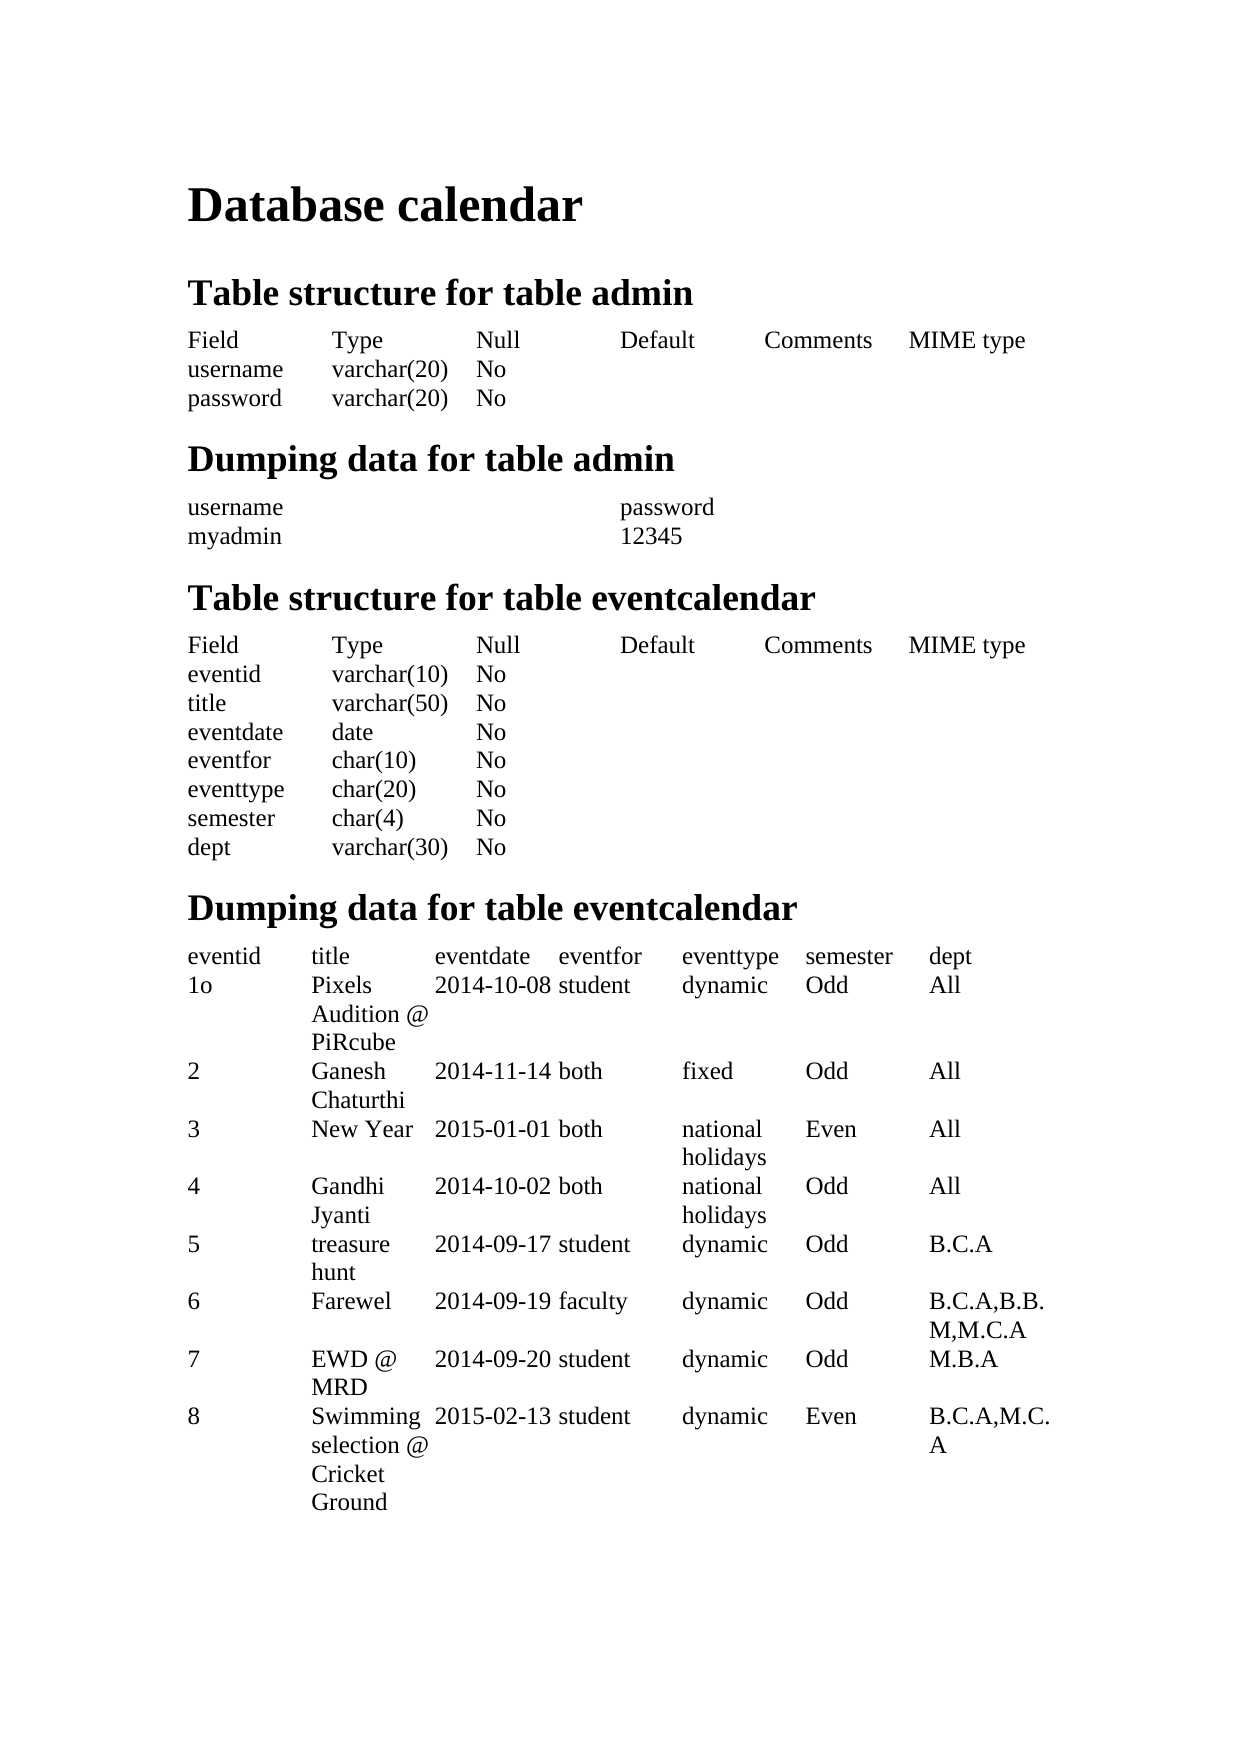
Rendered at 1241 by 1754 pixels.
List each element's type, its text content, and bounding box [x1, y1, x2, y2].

table_cell dynamic [682, 1286, 805, 1344]
table_cell [620, 774, 764, 803]
table_cell No [476, 717, 620, 746]
table_header eventtype [682, 941, 805, 970]
table_cell B.C.A [929, 1229, 1053, 1286]
table_cell 2014-09-20 [435, 1344, 558, 1401]
table_cell 3 [188, 1114, 311, 1171]
table_cell student [558, 1401, 682, 1516]
table_cell No [476, 659, 620, 688]
table_cell [620, 746, 764, 774]
table_cell username [188, 354, 332, 383]
table_cell [764, 688, 908, 717]
table_cell varchar(10) [332, 659, 476, 688]
table_header Default [620, 631, 764, 659]
table_cell Odd [805, 1229, 929, 1286]
table_cell No [476, 832, 620, 861]
table_cell student [558, 1344, 682, 1401]
table_cell M.B.A [929, 1344, 1053, 1401]
table_cell [620, 659, 764, 688]
table_header MIME type [908, 631, 1053, 659]
table_cell myadmin [188, 521, 620, 550]
table_cell 2014-09-19 [435, 1286, 558, 1344]
table_cell [908, 717, 1053, 746]
table_cell [908, 688, 1053, 717]
table_cell 2 [188, 1056, 311, 1114]
table_cell [620, 354, 764, 383]
table_header dept [929, 941, 1053, 970]
table_cell B.C.A,M.C.A [929, 1401, 1053, 1516]
table_cell B.C.A,B.B.M,M.C.A [929, 1286, 1053, 1344]
table_cell semester [188, 803, 332, 832]
table_header Default [620, 326, 764, 354]
table_cell [620, 717, 764, 746]
table_cell eventid [188, 659, 332, 688]
table_cell 1o [188, 970, 311, 1056]
table_cell dept [188, 832, 332, 861]
table_cell [764, 354, 908, 383]
subtitle Table structure for table admin [187, 270, 1053, 313]
table_cell 2014-10-02 [435, 1171, 558, 1229]
table_header Comments [764, 631, 908, 659]
table_cell 2014-11-14 [435, 1056, 558, 1114]
table_cell eventfor [188, 746, 332, 774]
table_cell Farewel [311, 1286, 434, 1344]
table_cell [764, 803, 908, 832]
table_cell [620, 803, 764, 832]
table_cell Odd [805, 1286, 929, 1344]
table_cell Ganesh Chaturthi [311, 1056, 434, 1114]
table_cell varchar(20) [332, 354, 476, 383]
table_header Null [476, 326, 620, 354]
table_cell 7 [188, 1344, 311, 1401]
table_cell 4 [188, 1171, 311, 1229]
table_cell national holidays [682, 1114, 805, 1171]
table_cell New Year [311, 1114, 434, 1171]
table_cell Odd [805, 1171, 929, 1229]
subtitle Dumping data for table admin [187, 437, 1053, 480]
table_cell student [558, 970, 682, 1056]
table_header MIME type [908, 326, 1053, 354]
table_cell 8 [188, 1401, 311, 1516]
table_cell varchar(50) [332, 688, 476, 717]
table_cell [620, 688, 764, 717]
table_cell Gandhi Jyanti [311, 1171, 434, 1229]
table_cell 5 [188, 1229, 311, 1286]
table_cell fixed [682, 1056, 805, 1114]
table_cell password [188, 383, 332, 412]
table_cell 12345 [620, 521, 1053, 550]
table_cell 2014-09-17 [435, 1229, 558, 1286]
table_cell varchar(20) [332, 383, 476, 412]
table_cell [764, 659, 908, 688]
table_cell [908, 354, 1053, 383]
table_header Field [188, 631, 332, 659]
table_cell both [558, 1056, 682, 1114]
table_cell char(20) [332, 774, 476, 803]
table_cell 2015-02-13 [435, 1401, 558, 1516]
table_header Field [188, 326, 332, 354]
subtitle Database calendar [187, 175, 1053, 232]
table_cell eventdate [188, 717, 332, 746]
table_cell [908, 803, 1053, 832]
table_cell 2015-01-01 [435, 1114, 558, 1171]
table_header username [188, 493, 620, 521]
table_cell All [929, 1171, 1053, 1229]
table_cell faculty [558, 1286, 682, 1344]
table_cell dynamic [682, 1229, 805, 1286]
table_cell Even [805, 1401, 929, 1516]
table_cell No [476, 354, 620, 383]
table_header eventid [188, 941, 311, 970]
table_cell All [929, 970, 1053, 1056]
table_header semester [805, 941, 929, 970]
table_cell [908, 746, 1053, 774]
table_cell [908, 832, 1053, 861]
table_header eventdate [435, 941, 558, 970]
table_cell varchar(30) [332, 832, 476, 861]
table_cell [908, 774, 1053, 803]
table_cell treasure hunt [311, 1229, 434, 1286]
subtitle Table structure for table eventcalendar [187, 575, 1053, 618]
table_cell Even [805, 1114, 929, 1171]
table_cell [764, 383, 908, 412]
table_header eventfor [558, 941, 682, 970]
table_cell Odd [805, 1344, 929, 1401]
table_cell Pixels Audition @ PiRcube [311, 970, 434, 1056]
table_cell title [188, 688, 332, 717]
table_header Type [332, 631, 476, 659]
table_cell both [558, 1114, 682, 1171]
table_cell [620, 383, 764, 412]
table_cell No [476, 774, 620, 803]
table_cell char(4) [332, 803, 476, 832]
table_cell eventtype [188, 774, 332, 803]
table_cell Odd [805, 970, 929, 1056]
table_cell No [476, 803, 620, 832]
table_cell Odd [805, 1056, 929, 1114]
table_cell [764, 717, 908, 746]
table_header Comments [764, 326, 908, 354]
table_cell [908, 659, 1053, 688]
table_cell [764, 746, 908, 774]
table_cell [620, 832, 764, 861]
table_cell No [476, 746, 620, 774]
table_cell both [558, 1171, 682, 1229]
table_cell [764, 774, 908, 803]
table_cell EWD @ MRD [311, 1344, 434, 1401]
subtitle Dumping data for table eventcalendar [187, 886, 1053, 929]
table_cell [764, 832, 908, 861]
table_cell All [929, 1114, 1053, 1171]
table_header password [620, 493, 1053, 521]
table_cell [908, 383, 1053, 412]
table_cell dynamic [682, 1344, 805, 1401]
table_cell No [476, 688, 620, 717]
table_cell No [476, 383, 620, 412]
table_cell national holidays [682, 1171, 805, 1229]
table_cell All [929, 1056, 1053, 1114]
table_header Type [332, 326, 476, 354]
table_cell dynamic [682, 1401, 805, 1516]
table_cell char(10) [332, 746, 476, 774]
table_header Null [476, 631, 620, 659]
table_cell 2014-10-08 [435, 970, 558, 1056]
table_cell student [558, 1229, 682, 1286]
table_header title [311, 941, 434, 970]
table_cell Swimming selection @ Cricket Ground [311, 1401, 434, 1516]
table_cell dynamic [682, 970, 805, 1056]
table_cell 6 [188, 1286, 311, 1344]
table_cell date [332, 717, 476, 746]
